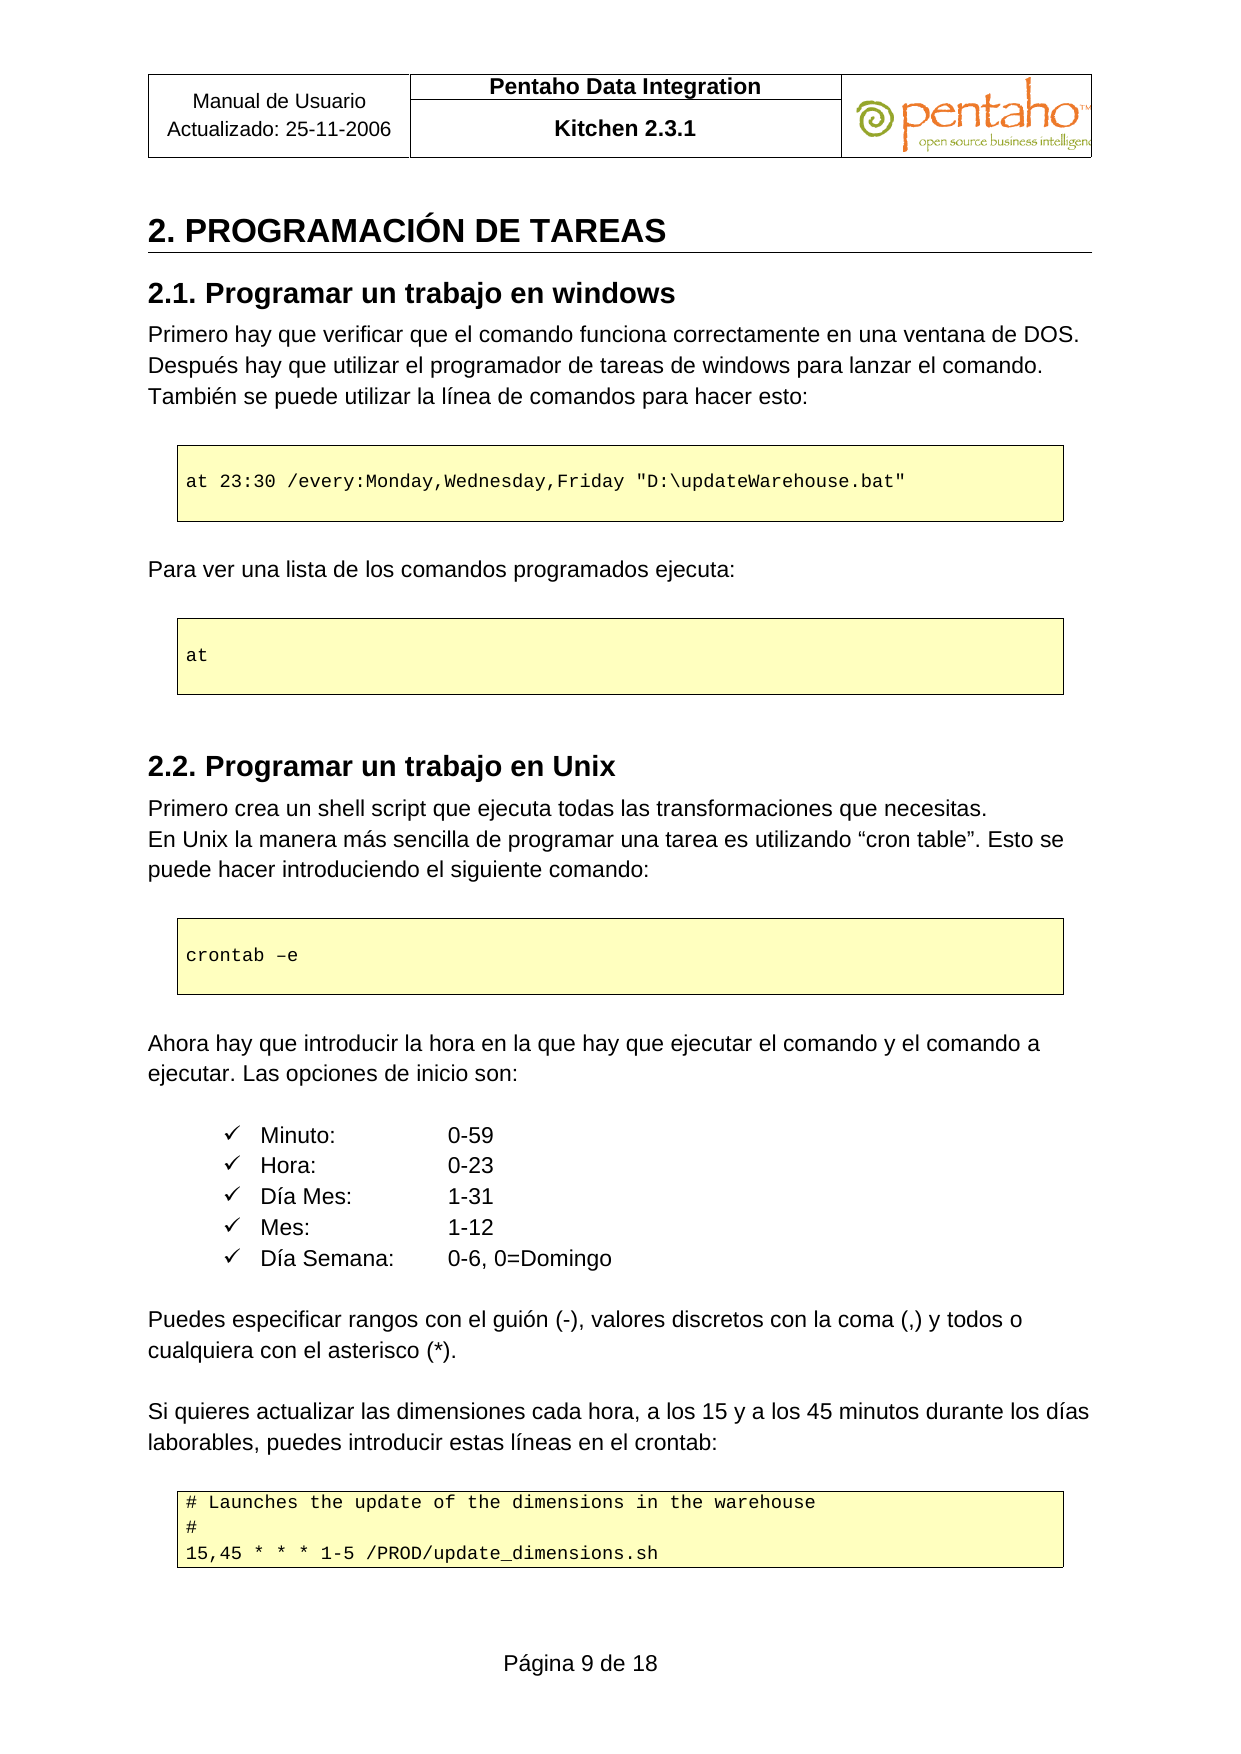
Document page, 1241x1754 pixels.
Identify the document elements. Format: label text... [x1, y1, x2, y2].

subtitle Programar un trabajo en windows [148, 277, 1092, 310]
list Día Mes: 1-31 [223, 1184, 1092, 1210]
text at 23:30 /every:Monday,Wednesday,Friday "D:\updateWarehouse.bat" [178, 470, 1063, 493]
text crontab –e [178, 943, 1063, 967]
text Primero hay que verificar que el comando funciona correctamente en una ventana de DOS. [148, 322, 1092, 348]
text En Unix la manera más sencilla de programar una tarea es utilizando “cron table”. Esto se puede hacer introduciendo el siguiente comando: [148, 826, 1092, 882]
text 15,45 * * * 1-5 /PROD/update_dimensions.sh [178, 1542, 1063, 1567]
text # Launches the update of the dimensions in the warehouse [178, 1492, 1063, 1514]
text Después hay que utilizar el programador de tareas de windows para lanzar el comando. [148, 353, 1092, 378]
list Día Semana: 0-6, 0=Domingo [223, 1246, 1092, 1271]
list Minuto: 0-59 [223, 1122, 1092, 1148]
list Hora: 0-23 [223, 1153, 1092, 1179]
subtitle Programar un trabajo en Unix [148, 750, 1092, 783]
text Puedes especificar rangos con el guión (-), valores discretos con la coma (,) y todos o cualquiera con el asterisco (*). [148, 1307, 1092, 1363]
text Primero crea un shell script que ejecuta todas las transformaciones que necesitas. [148, 796, 1092, 821]
text at [178, 644, 1063, 667]
list Mes: 1-12 [223, 1215, 1092, 1241]
text También se puede utilizar la línea de comandos para hacer esto: [148, 383, 1092, 409]
text Para ver una lista de los comandos programados ejecuta: [148, 557, 1092, 582]
text Si quieres actualizar las dimensiones cada hora, a los 15 y a los 45 minutos durante los días laborables, puedes introducir estas líneas en el crontab: [148, 1399, 1092, 1455]
subtitle Programación de tareas [148, 213, 1092, 252]
text # [178, 1516, 1063, 1540]
text Ahora hay que introducir la hora en la que hay que ejecutar el comando y el comando a ejecutar. Las opciones de inicio son: [148, 1030, 1092, 1087]
